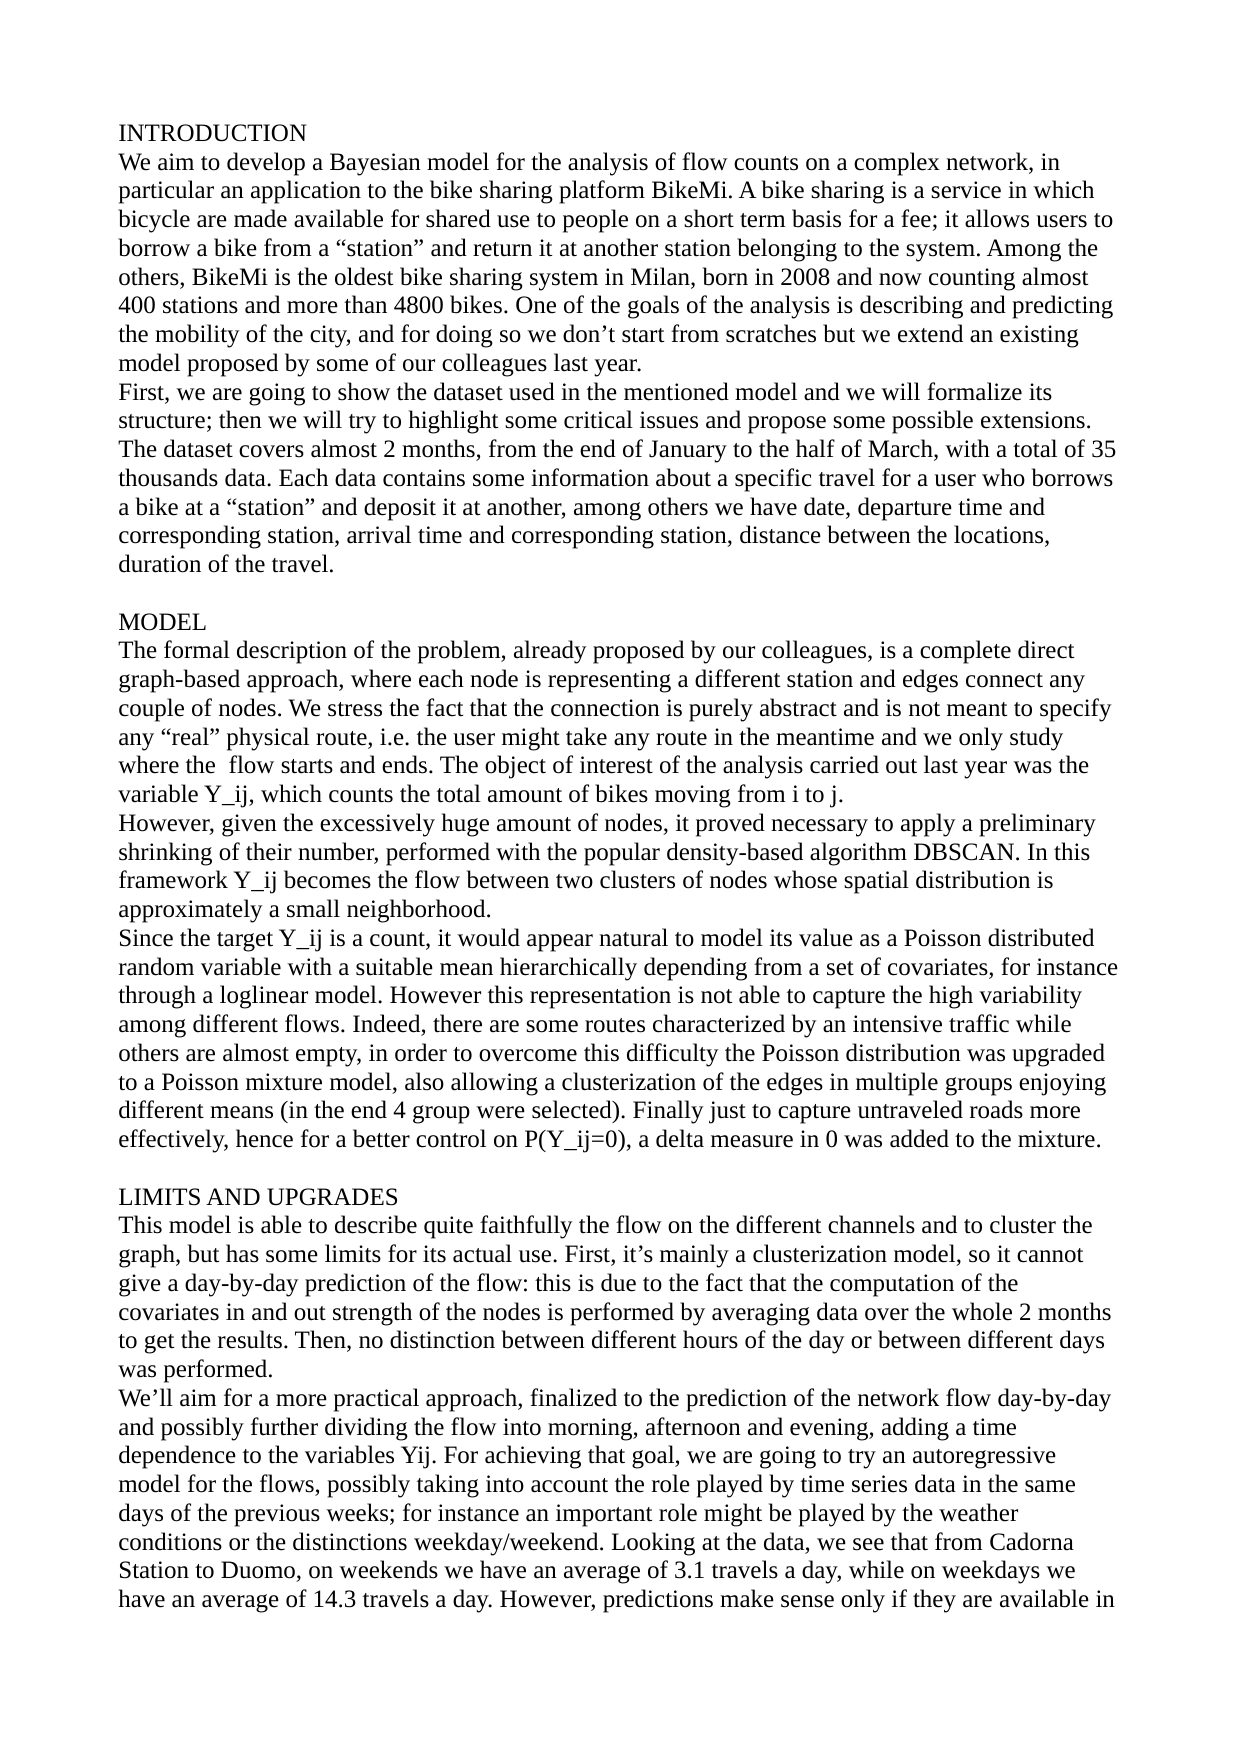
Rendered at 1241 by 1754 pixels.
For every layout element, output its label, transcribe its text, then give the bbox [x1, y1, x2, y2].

text The formal description of the problem, already proposed by our colleagues, is a complete direct graph-based approach, where each node is representing a different station and edges connect any couple of nodes. We stress the fact that the connection is purely abstract and is not meant to specify any “real” physical route, i.e. the user might take any route in the meantime and we only study where the flow starts and ends. The object of interest of the analysis carried out last year was the variable Y_ij, which counts the total amount of bikes moving from i to j. [118, 636, 1122, 808]
text MODEL [118, 607, 1122, 636]
text First, we are going to show the dataset used in the mentioned model and we will formalize its structure; then we will try to highlight some critical issues and propose some possible extensions. [118, 377, 1122, 434]
text This model is able to describe quite faithfully the flow on the different channels and to cluster the graph, but has some limits for its actual use. First, it’s mainly a clusterization model, so it cannot give a day-by-day prediction of the flow: this is due to the fact that the computation of the covariates in and out strength of the nodes is performed by averaging data over the whole 2 months to get the results. Then, no distinction between different hours of the day or between different days was performed. [118, 1211, 1122, 1383]
text INTRODUCTION [118, 118, 1122, 147]
text Since the target Y_ij is a count, it would appear natural to model its value as a Poisson distributed random variable with a suitable mean hierarchically depending from a set of covariates, for instance through a loglinear model. However this representation is not able to capture the high variability among different flows. Indeed, there are some routes characterized by an intensive traffic while others are almost empty, in order to overcome this difficulty the Poisson distribution was upgraded to a Poisson mixture model, also allowing a clusterization of the edges in multiple groups enjoying different means (in the end 4 group were selected). Finally just to capture untraveled roads more effectively, hence for a better control on P(Y_ij=0), a delta measure in 0 was added to the mixture. [118, 923, 1122, 1153]
text We’ll aim for a more practical approach, finalized to the prediction of the network flow day-by-day and possibly further dividing the flow into morning, afternoon and evening, adding a time dependence to the variables Yij. For achieving that goal, we are going to try an autoregressive model for the flows, possibly taking into account the role played by time series data in the same days of the previous weeks; for instance an important role might be played by the weather conditions or the distinctions weekday/weekend. Looking at the data, we see that from Cadorna Station to Duomo, on weekends we have an average of 3.1 travels a day, while on weekdays we have an average of 14.3 travels a day. However, predictions make sense only if they are available in [118, 1383, 1122, 1613]
text However, given the excessively huge amount of nodes, it proved necessary to apply a preliminary shrinking of their number, performed with the popular density-based algorithm DBSCAN. In this framework Y_ij becomes the flow between two clusters of nodes whose spatial distribution is approximately a small neighborhood. [118, 808, 1122, 923]
text The dataset covers almost 2 months, from the end of January to the half of March, with a total of 35 thousands data. Each data contains some information about a specific travel for a user who borrows a bike at a “station” and deposit it at another, among others we have date, departure time and corresponding station, arrival time and corresponding station, distance between the locations, duration of the travel. [118, 434, 1122, 578]
text We aim to develop a Bayesian model for the analysis of flow counts on a complex network, in particular an application to the bike sharing platform BikeMi. A bike sharing is a service in which bicycle are made available for shared use to people on a short term basis for a fee; it allows users to borrow a bike from a “station” and return it at another station belonging to the system. Among the others, BikeMi is the oldest bike sharing system in Milan, born in 2008 and now counting almost 400 stations and more than 4800 bikes. One of the goals of the analysis is describing and predicting the mobility of the city, and for doing so we don’t start from scratches but we extend an existing model proposed by some of our colleagues last year. [118, 147, 1122, 377]
text LIMITS AND UPGRADES [118, 1182, 1122, 1211]
